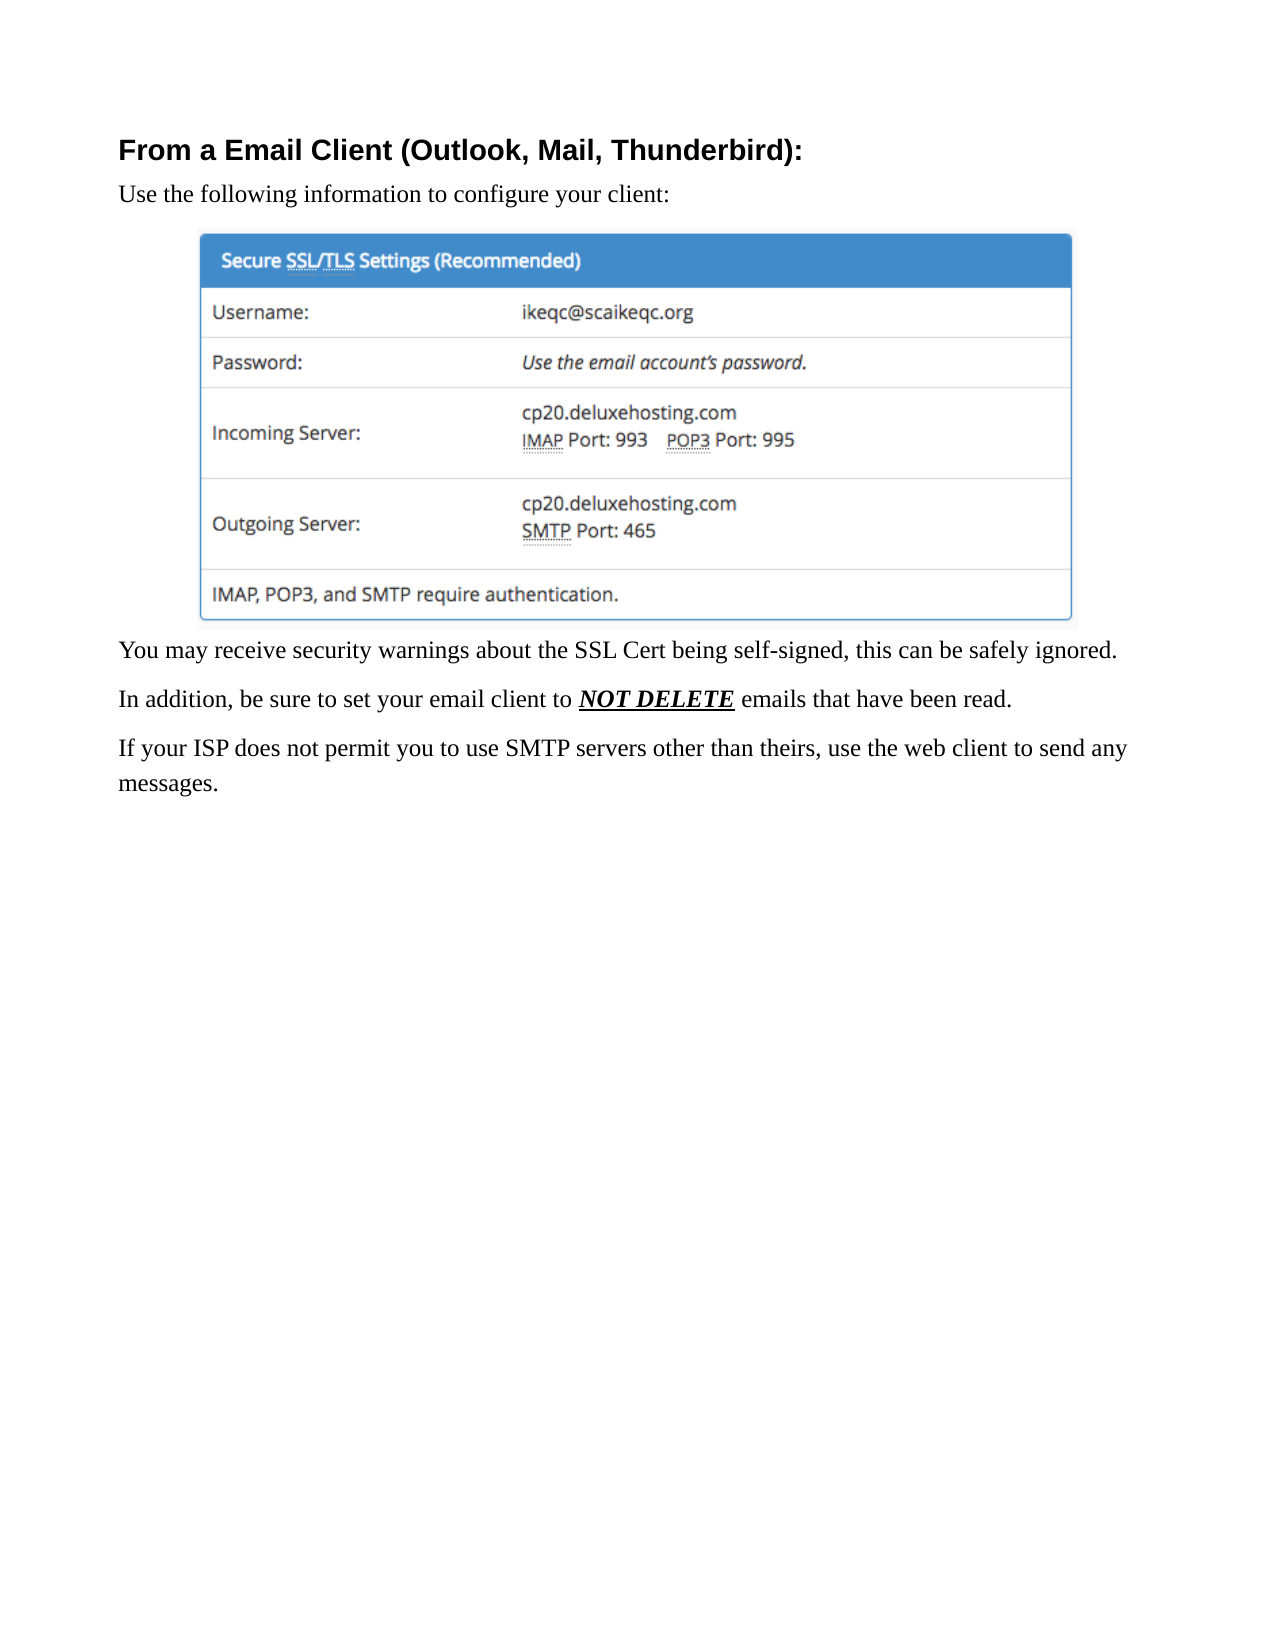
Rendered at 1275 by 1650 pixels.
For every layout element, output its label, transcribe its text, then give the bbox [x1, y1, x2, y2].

text Use the following information to configure your client: [118, 179, 1157, 208]
text In addition, be sure to set your email client to NOT DELETE emails that have been read. [118, 684, 1157, 713]
subtitle From a Email Client (Outlook, Mail, Thunderbird): [118, 133, 1157, 166]
text If your ISP does not permit you to use SMTP servers other than theirs, use the web client to send any messages. [118, 733, 1157, 796]
picture [197, 228, 1078, 630]
text You may receive security warnings about the SSL Cert being self-signed, this can be safely ignored. [118, 228, 1157, 664]
